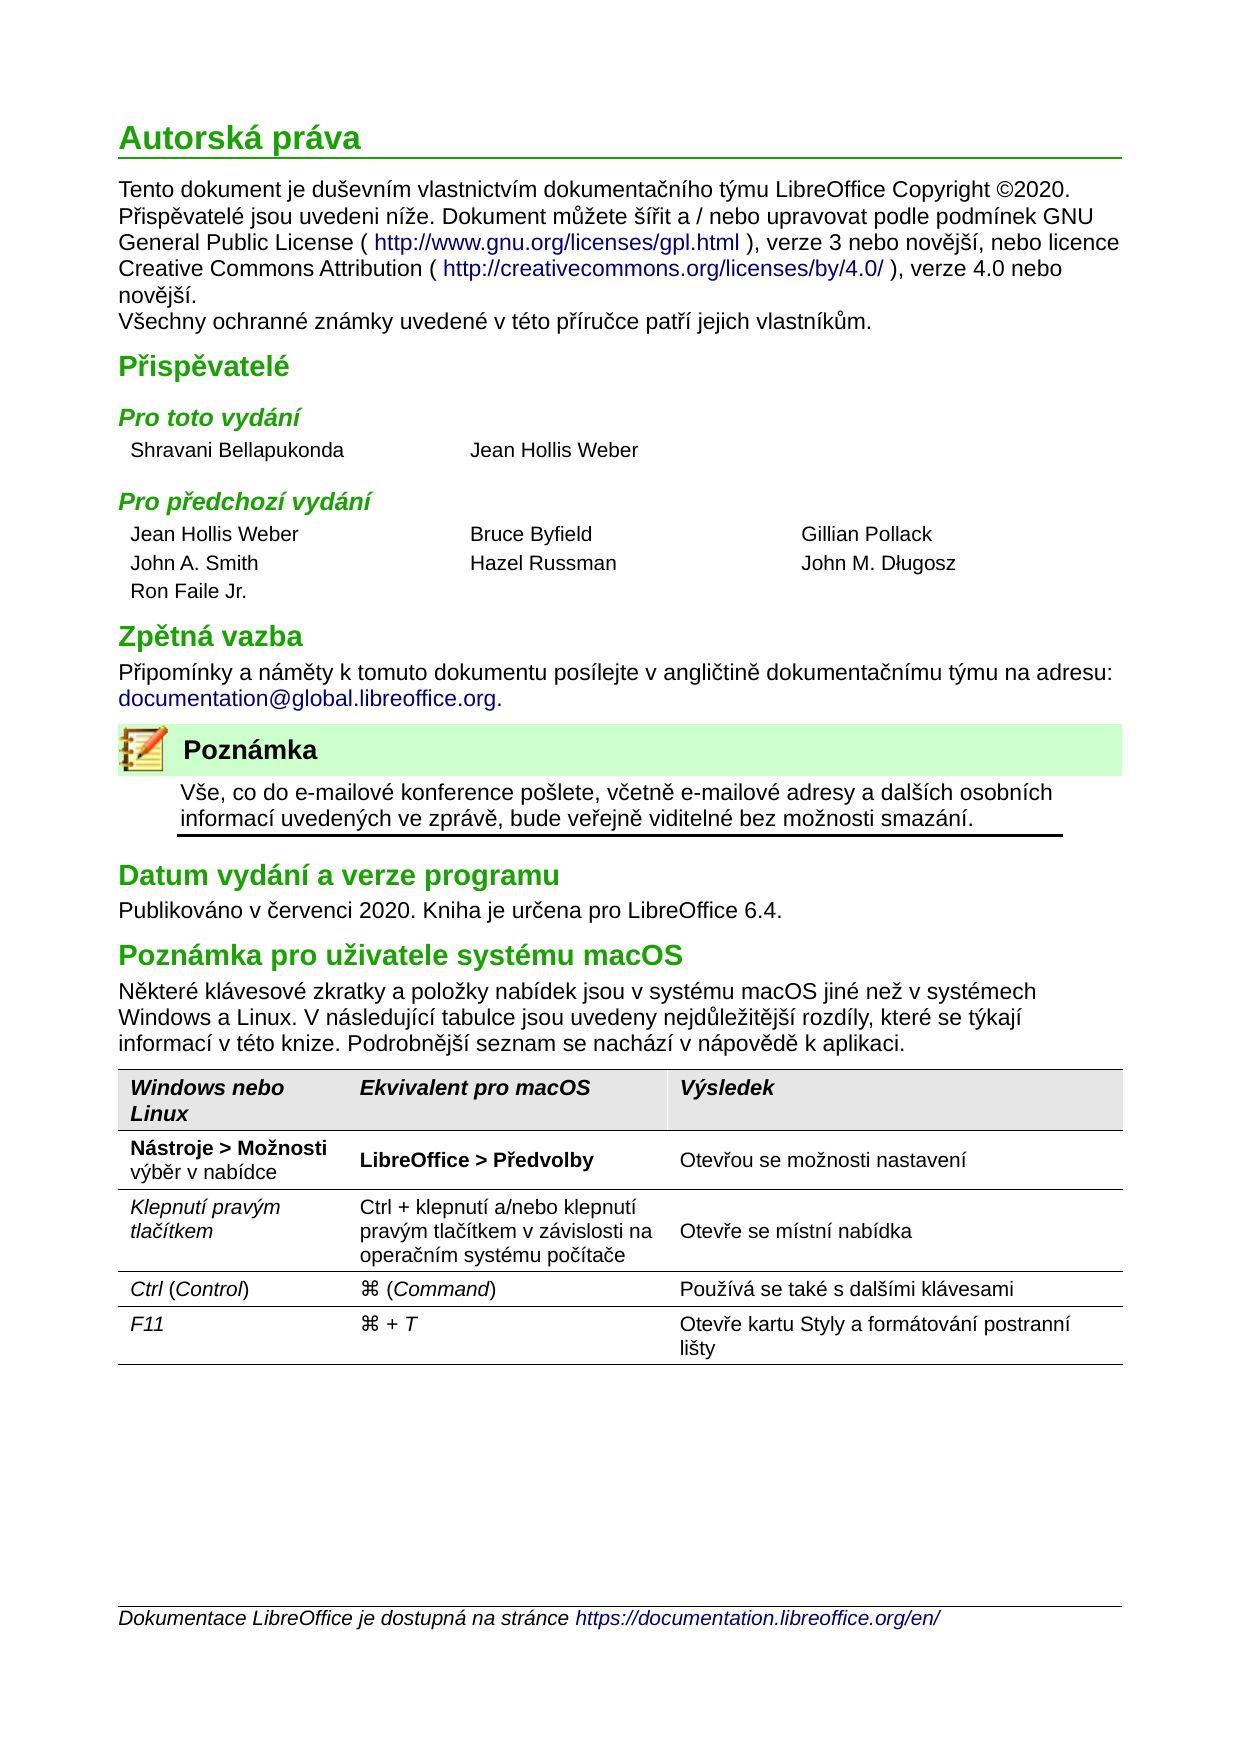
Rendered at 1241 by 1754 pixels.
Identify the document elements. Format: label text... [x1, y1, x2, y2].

text Vše, co do e-mailové konference pošlete, včetně e-mailové adresy a dalších osobních informací uvedených ve zprávě, bude veřejně viditelné bez možnosti smazání. [177, 776, 1063, 834]
table_header Jean Hollis Weber [118, 522, 458, 550]
text Tento dokument je duševním vlastnictvím dokumentačního týmu LibreOffice Copyright ©2020. Přispěvatelé jsou uvedeni níže. Dokument můžete šířit a / nebo upravovat podle podmínek GNU General Public License ( http://www.gnu.org/licenses/gpl.html ), verze 3 nebo novější, nebo licence Creative Commons Attribution ( http://creativecommons.org/licenses/by/4.0/ ), verze 4.0 nebo novější. Všechny ochranné známky uvedené v této příručce patří jejich vlastníkům. [118, 176, 1122, 334]
table_cell [789, 579, 1122, 607]
table_header Windows nebo Linux [118, 1070, 348, 1130]
table_cell [458, 579, 789, 607]
table_header Ekvivalent pro macOS [348, 1070, 667, 1130]
table_cell Otevře kartu Styly a formátování postranní lišty [668, 1307, 1123, 1364]
subtitle Poznámka pro uživatele systému macOS [118, 938, 1122, 972]
table_cell Otevře se místní nabídka [668, 1190, 1123, 1271]
subtitle Zpětná vazba [118, 619, 1122, 652]
subtitle Přispěvatelé [118, 349, 1122, 383]
table_cell Nástroje > Možnosti výběr v nabídce [118, 1131, 348, 1189]
table_header [789, 438, 1122, 467]
table_header Bruce Byfield [458, 522, 789, 550]
table_header Gillian Pollack [789, 522, 1122, 550]
table_header Výsledek [668, 1070, 1123, 1130]
table_cell LibreOffice > Předvolby [348, 1131, 667, 1189]
subtitle Pro předchozí vydání [118, 487, 1122, 516]
table_cell Ctrl (Control) [118, 1272, 348, 1306]
subtitle Autorská práva [118, 118, 1122, 157]
table_cell John A. Smith [118, 550, 458, 579]
table_cell F11 [118, 1307, 348, 1364]
table_header Shravani Bellapukonda [118, 438, 458, 467]
table_cell ⌘ (Command) [348, 1272, 667, 1306]
picture [119, 724, 170, 775]
text Připomínky a náměty k tomuto dokumentu posílejte v angličtině dokumentačnímu týmu na adresu: documentation@global.libreoffice.org. [118, 658, 1122, 711]
table_cell John M. Długosz [789, 550, 1122, 579]
table_cell Klepnutí pravým tlačítkem [118, 1190, 348, 1271]
table_cell Používá se také s dalšími klávesami [668, 1272, 1123, 1306]
table_cell ⌘ + T [348, 1307, 667, 1364]
text Publikováno v červenci 2020. Kniha je určena pro LibreOffice 6.4. [118, 897, 1122, 923]
table_cell Hazel Russman [458, 550, 789, 579]
table_header Jean Hollis Weber [458, 438, 789, 467]
subtitle Pro toto vydání [118, 403, 1122, 432]
text Některé klávesové zkratky a položky nabídek jsou v systému macOS jiné než v systémech Windows a Linux. V následující tabulce jsou uvedeny nejdůležitější rozdíly, které se týkají informací v této knize. Podrobnější seznam se nachází v nápovědě k aplikaci. [118, 978, 1122, 1057]
table_cell Ctrl + klepnutí a/nebo klepnutí pravým tlačítkem v závislosti na operačním systému počítače [348, 1190, 667, 1271]
subtitle Poznámka [118, 724, 1122, 776]
table_cell Otevřou se možnosti nastavení [668, 1131, 1123, 1189]
subtitle Datum vydání a verze programu [118, 858, 1122, 891]
table_cell Ron Faile Jr. [118, 579, 458, 607]
